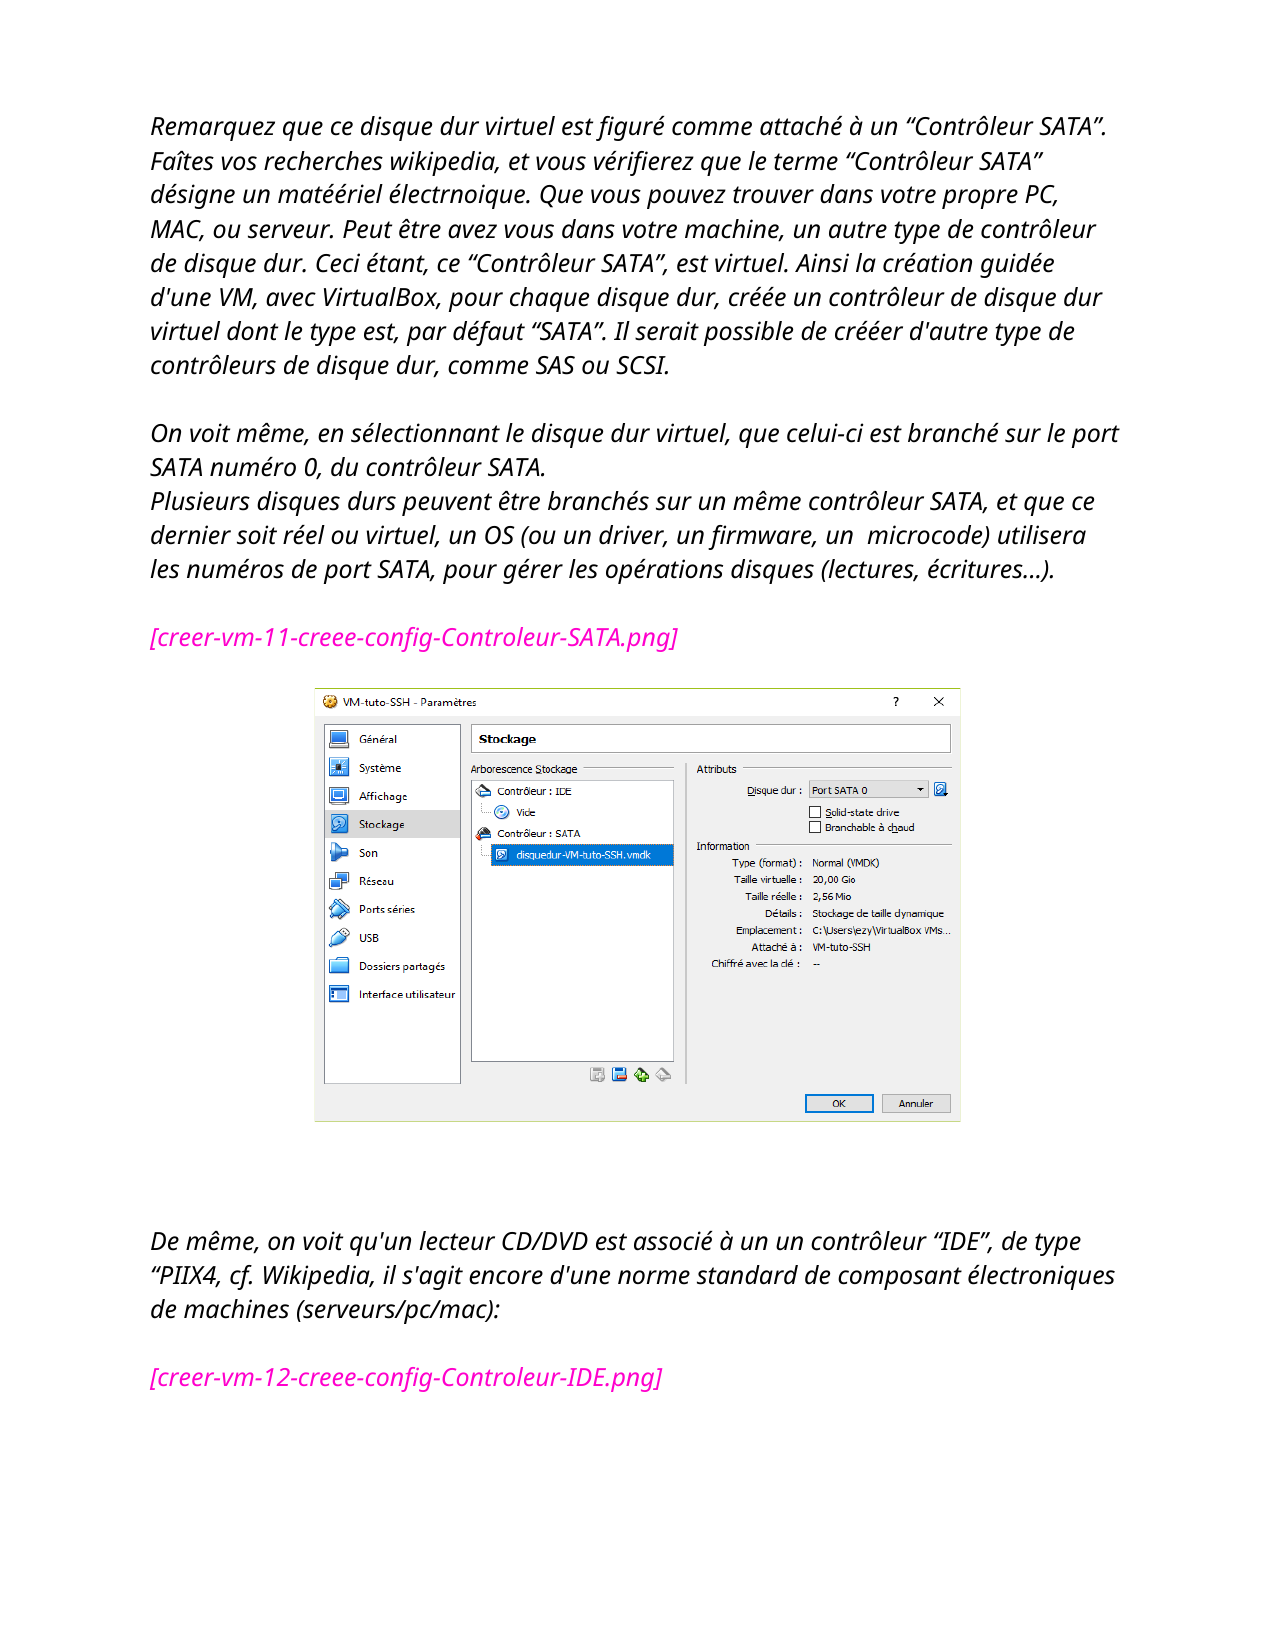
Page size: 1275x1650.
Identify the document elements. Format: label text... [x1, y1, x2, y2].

text On voit même, en sélectionnant le disque dur virtuel, que celui-ci est branché sur le port SATA numéro 0, du contrôleur SATA. [150, 416, 1125, 484]
picture [314, 688, 961, 1122]
text De même, on voit qu'un lecteur CD/DVD est associé à un un contrôleur “IDE”, de type “PIIX4, cf. Wikipedia, il s'agit encore d'une norme standard de composant électroniques de machines (serveurs/pc/mac): [150, 1223, 1125, 1326]
text Plusieurs disques durs peuvent être branchés sur un même contrôleur SATA, et que ce dernier soit réel ou virtuel, un OS (ou un driver, un firmware, un microcode) utilisera les numéros de port SATA, pour gérer les opérations disques (lectures, écritures...). [150, 484, 1125, 586]
text Remarquez que ce disque dur virtuel est figuré comme attaché à un “Contrôleur SATA”. Faîtes vos recherches wikipedia, et vous vérifierez que le terme “Contrôleur SATA” désigne un matéériel électrnoique. Que vous pouvez trouver dans votre propre PC, MAC, ou serveur. Peut être avez vous dans votre machine, un autre type de contrôleur de disque dur. Ceci étant, ce “Contrôleur SATA”, est virtuel. Ainsi la création guidée d'une VM, avec VirtualBox, pour chaque disque dur, créée un contrôleur de disque dur virtuel dont le type est, par défaut “SATA”. Il serait possible de crééer d'autre type de contrôleurs de disque dur, comme SAS ou SCSI. [150, 109, 1125, 382]
text [creer-vm-11-creee-config-Controleur-SATA.png] [150, 620, 1125, 654]
text [creer-vm-12-creee-config-Controleur-IDE.png] [150, 1359, 1125, 1394]
